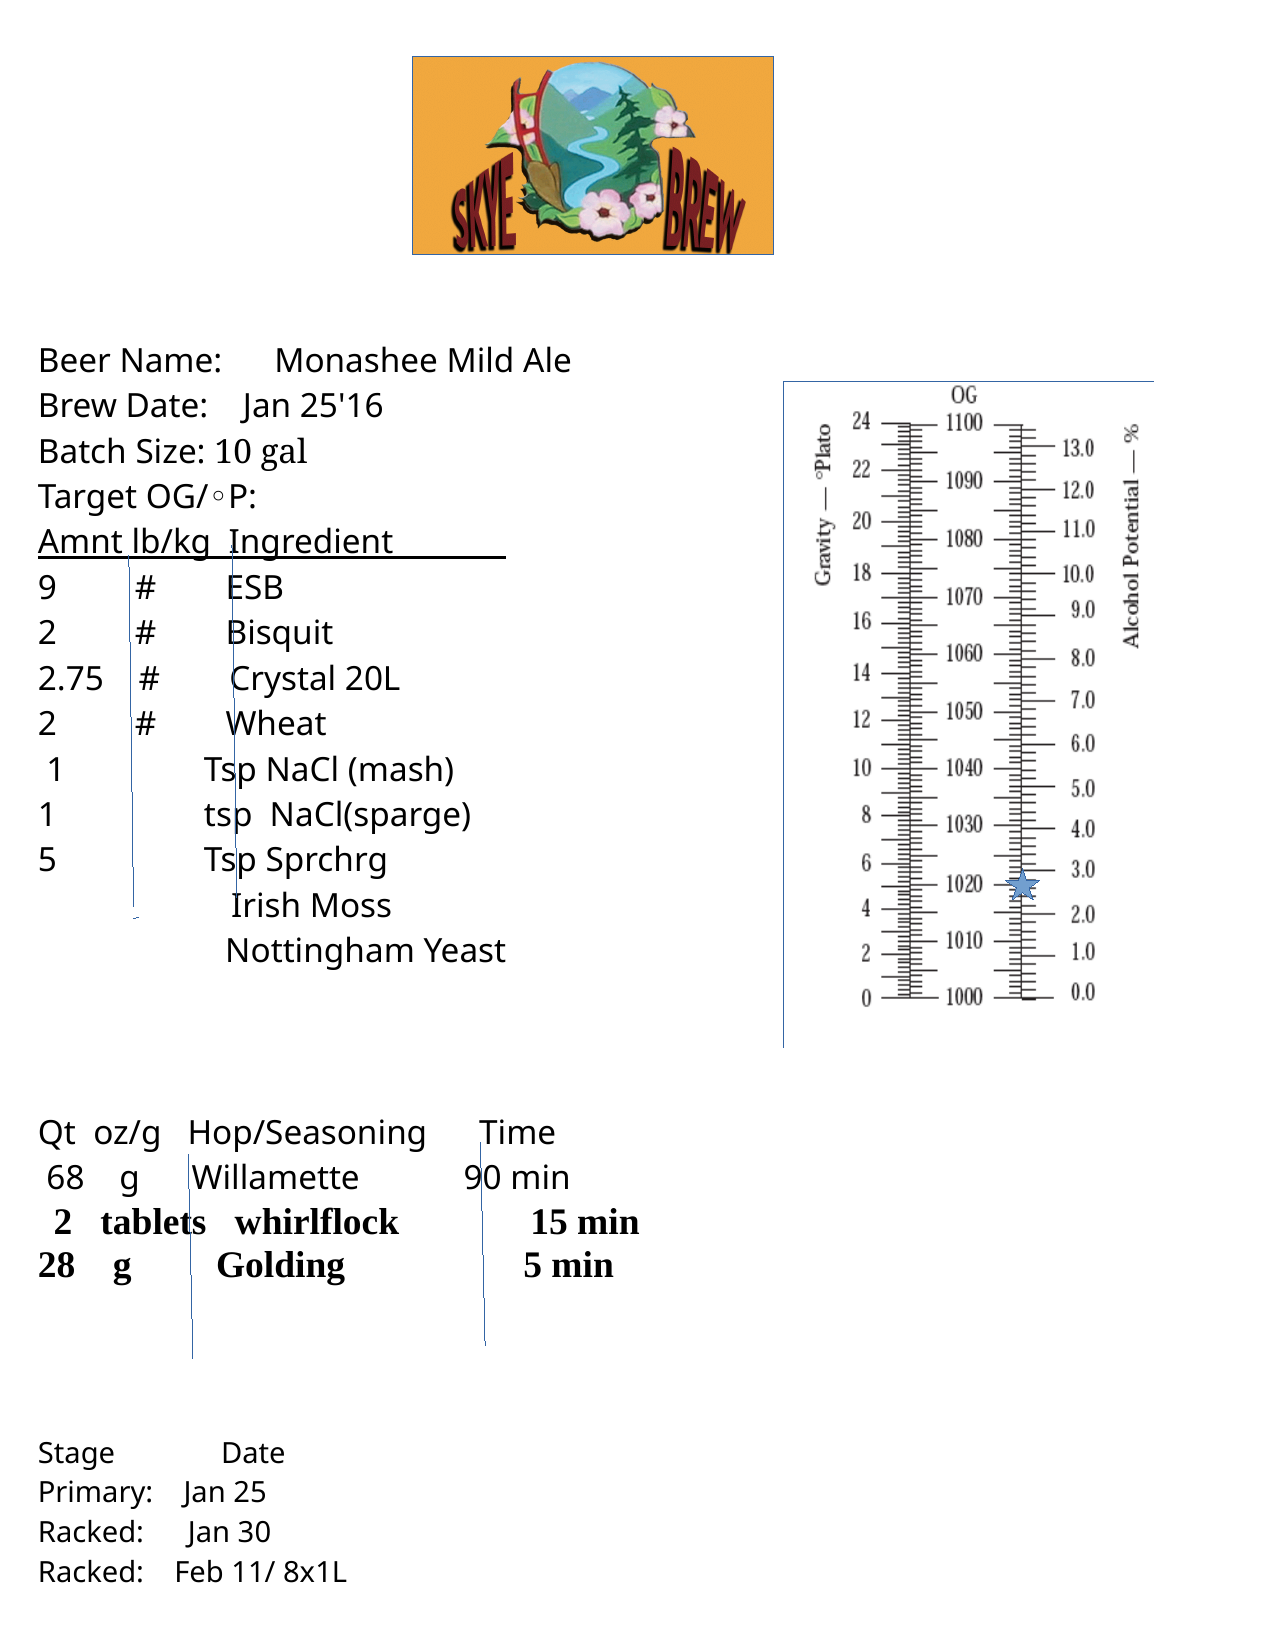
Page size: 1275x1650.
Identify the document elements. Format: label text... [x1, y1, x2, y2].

text Target OG/◦P: [38, 473, 783, 518]
text 1 tsp NaCl(sparge) [236, 791, 783, 836]
text 9 # ESB [233, 564, 783, 609]
text [1154, 745, 1237, 791]
text 2 # Bisquit [1154, 609, 1237, 654]
text 1 tsp NaCl(sparge) [1154, 791, 1237, 836]
text 5 Tsp Sprchrg [38, 836, 783, 882]
text Brew Date: Jan 25'16 Batch Size: 10 gal [38, 382, 783, 473]
text [1154, 882, 1237, 927]
text 9 # ESB [38, 564, 232, 609]
text 2 tablets whirlflock 15 min [38, 1199, 190, 1243]
text Nottingham Yeast [38, 927, 783, 972]
text 2 # Wheat [235, 700, 783, 745]
text Stage Date [38, 1386, 1237, 1472]
text 2 # Bisquit [233, 609, 783, 654]
text 2 # Wheat [1154, 700, 1237, 745]
text Racked: Jan 30 [38, 1511, 1237, 1551]
text 2.75 [38, 654, 130, 700]
text [1154, 473, 1237, 518]
text [1154, 836, 1237, 882]
text Racked: Feb 11/ 8x1L [38, 1551, 1237, 1591]
text 68 g Willamette 90 min [38, 1154, 1237, 1199]
text # Crystal 20L [131, 654, 783, 700]
text [1154, 654, 1237, 700]
text Qt oz/g Hop/Seasoning Time [38, 1109, 1237, 1154]
text [1154, 518, 1237, 564]
text 2 # Bisquit [38, 609, 233, 654]
text [1154, 382, 1237, 473]
text 2 # Wheat [38, 700, 234, 745]
text Beer Name: Monashee Mild Ale [38, 337, 1237, 382]
text 9 # ESB [1154, 564, 1237, 609]
text Primary: Jan 25 [38, 1472, 1237, 1511]
text 28 g Golding 5 min [38, 1243, 1237, 1286]
text Irish Moss [38, 882, 783, 927]
text 1 tsp NaCl(sparge) [38, 791, 235, 836]
text Amnt lb/kg Ingredient [38, 518, 783, 564]
text 1 [38, 745, 131, 791]
text Tsp NaCl (mash) [132, 745, 783, 791]
text [1154, 927, 1237, 972]
text 2 tablets whirlflock 15 min [190, 1199, 1237, 1243]
